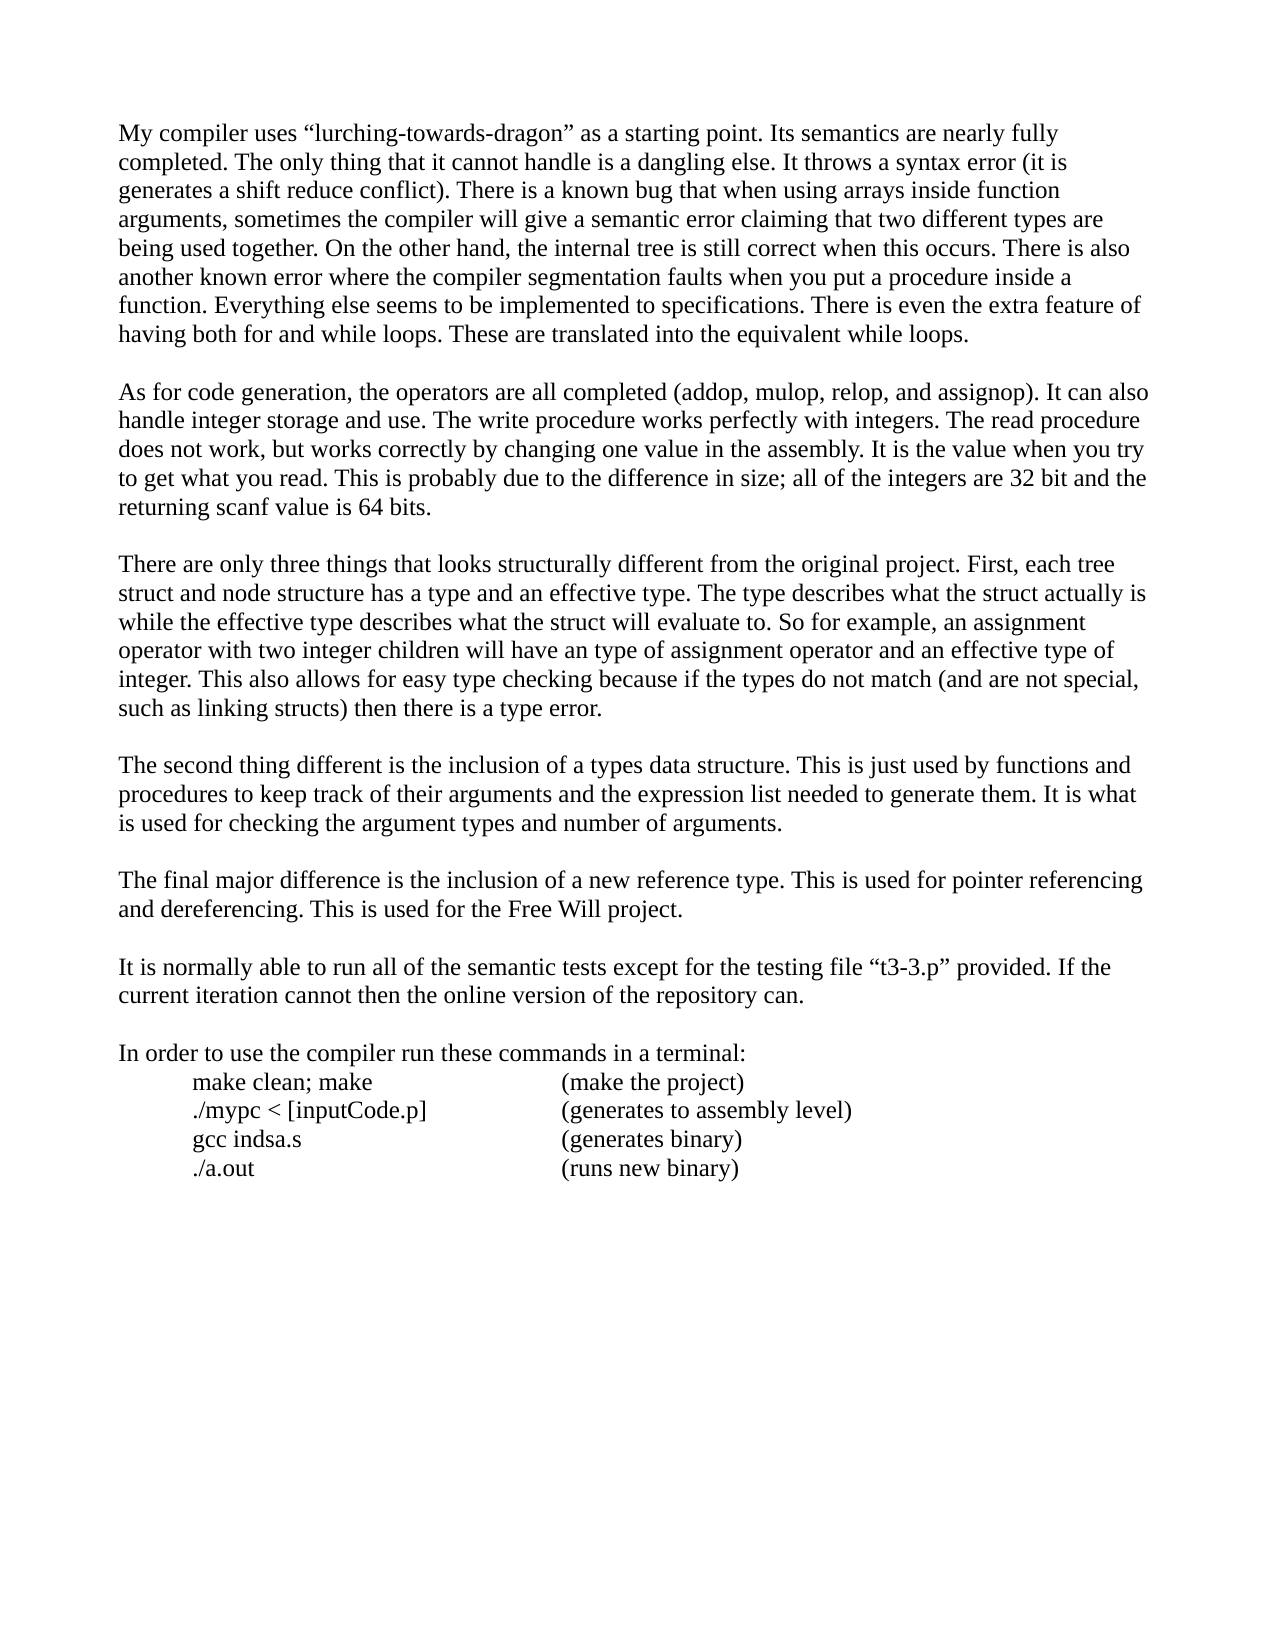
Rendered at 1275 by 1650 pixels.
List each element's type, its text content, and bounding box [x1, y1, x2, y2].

text It is normally able to run all of the semantic tests except for the testing file “t3-3.p” provided. If the current iteration cannot then the online version of the repository can. [118, 952, 1157, 1009]
text The final major difference is the inclusion of a new reference type. This is used for pointer referencing and dereferencing. This is used for the Free Will project. [118, 866, 1157, 923]
text As for code generation, the operators are all completed (addop, mulop, relop, and assignop). It can also handle integer storage and use. The write procedure works perfectly with integers. The read procedure does not work, but works correctly by changing one value in the assembly. It is the value when you try to get what you read. This is probably due to the difference in size; all of the integers are 32 bit and the returning scanf value is 64 bits. [118, 377, 1157, 521]
text My compiler uses “lurching-towards-dragon” as a starting point. Its semantics are nearly fully completed. The only thing that it cannot handle is a dangling else. It throws a syntax error (it is generates a shift reduce conflict). There is a known bug that when using arrays inside function arguments, sometimes the compiler will give a semantic error claiming that two different types are being used together. On the other hand, the internal tree is still correct when this occurs. There is also another known error where the compiler segmentation faults when you put a procedure inside a function. Everything else seems to be implemented to specifications. There is even the extra feature of having both for and while loops. These are translated into the equivalent while loops. [118, 118, 1157, 348]
text In order to use the compiler run these commands in a terminal: [118, 1038, 1157, 1067]
text make clean; make (make the project) [118, 1067, 1157, 1096]
text ./a.out (runs new binary) [118, 1153, 1157, 1182]
text ./mypc < [inputCode.p] (generates to assembly level) [118, 1096, 1157, 1124]
text The second thing different is the inclusion of a types data structure. This is just used by functions and procedures to keep track of their arguments and the expression list needed to generate them. It is what is used for checking the argument types and number of arguments. [118, 751, 1157, 837]
text gcc indsa.s (generates binary) [118, 1124, 1157, 1153]
text There are only three things that looks structurally different from the original project. First, each tree struct and node structure has a type and an effective type. The type describes what the struct actually is while the effective type describes what the struct will evaluate to. So for example, an assignment operator with two integer children will have an type of assignment operator and an effective type of integer. This also allows for easy type checking because if the types do not match (and are not special, such as linking structs) then there is a type error. [118, 549, 1157, 722]
